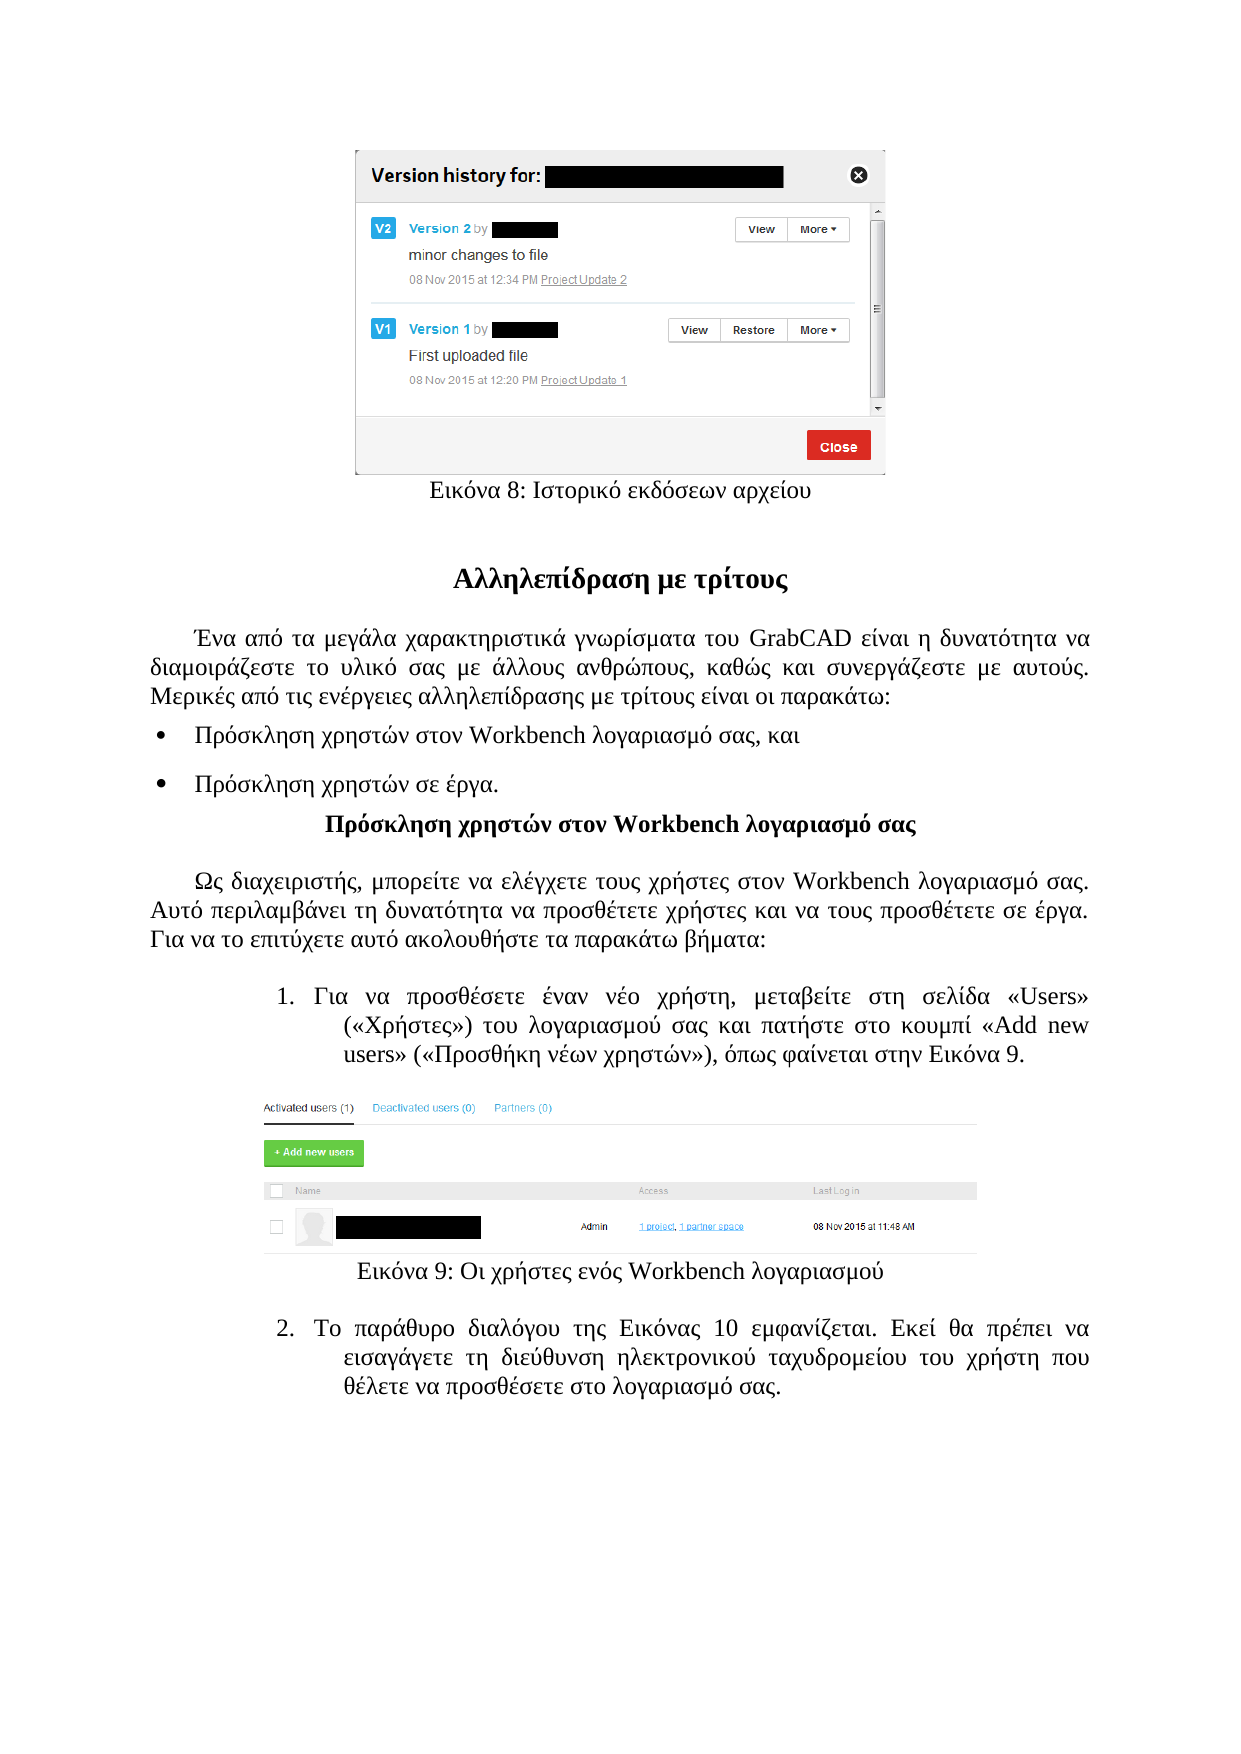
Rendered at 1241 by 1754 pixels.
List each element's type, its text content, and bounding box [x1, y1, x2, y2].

text Εικόνα 8: Ιστορικό εκδόσεων αρχείου [150, 475, 1091, 503]
text Εικόνα 9: Οι χρήστες ενός Workbench λογαριασμού [150, 1256, 1091, 1284]
list Για να προσθέσετε έναν νέο χρήστη, μεταβείτε στη σελίδα «Users» («Χρήστες») του λογαριασμού σας και πατήστε στο κουμπί «Add new users» («Προσθήκη νέων χρηστών»), όπως φαίνεται στην Εικόνα 9. [276, 981, 1091, 1067]
text Αλληλεπίδραση με τρίτους [150, 561, 1091, 594]
list Πρόσκληση χρηστών σε έργα. [157, 769, 1091, 798]
text Ως διαχειριστής, μπορείτε να ελέγχετε τους χρήστες στον Workbench λογαριασμό σας. Αυτό περιλαμβάνει τη δυνατότητα να προσθέτετε χρήστες και να τους προσθέτετε σε έργα. Για να το επιτύχετε αυτό ακολουθήστε τα παρακάτω βήματα: [150, 866, 1091, 952]
text Πρόσκληση χρηστών στον Workbench λογαριασμό σας [150, 809, 1091, 837]
text Ένα από τα μεγάλα χαρακτηριστικά γνωρίσματα του GrabCAD είναι η δυνατότητα να διαμοιράζεστε το υλικό σας με άλλους ανθρώπους, καθώς και συνεργάζεστε με αυτούς. Μερικές από τις ενέργειες αλληλεπίδρασης με τρίτους είναι οι παρακάτω: [150, 623, 1091, 709]
list Το παράθυρο διαλόγου της Εικόνας 10 εμφανίζεται. Εκεί θα πρέπει να εισαγάγετε τη διεύθυνση ηλεκτρονικού ταχυδρομείου του χρήστη που θέλετε να προσθέσετε στο λογαριασμό σας. [276, 1313, 1091, 1399]
list Πρόσκληση χρηστών στον Workbench λογαριασμό σας, και [157, 720, 1091, 749]
